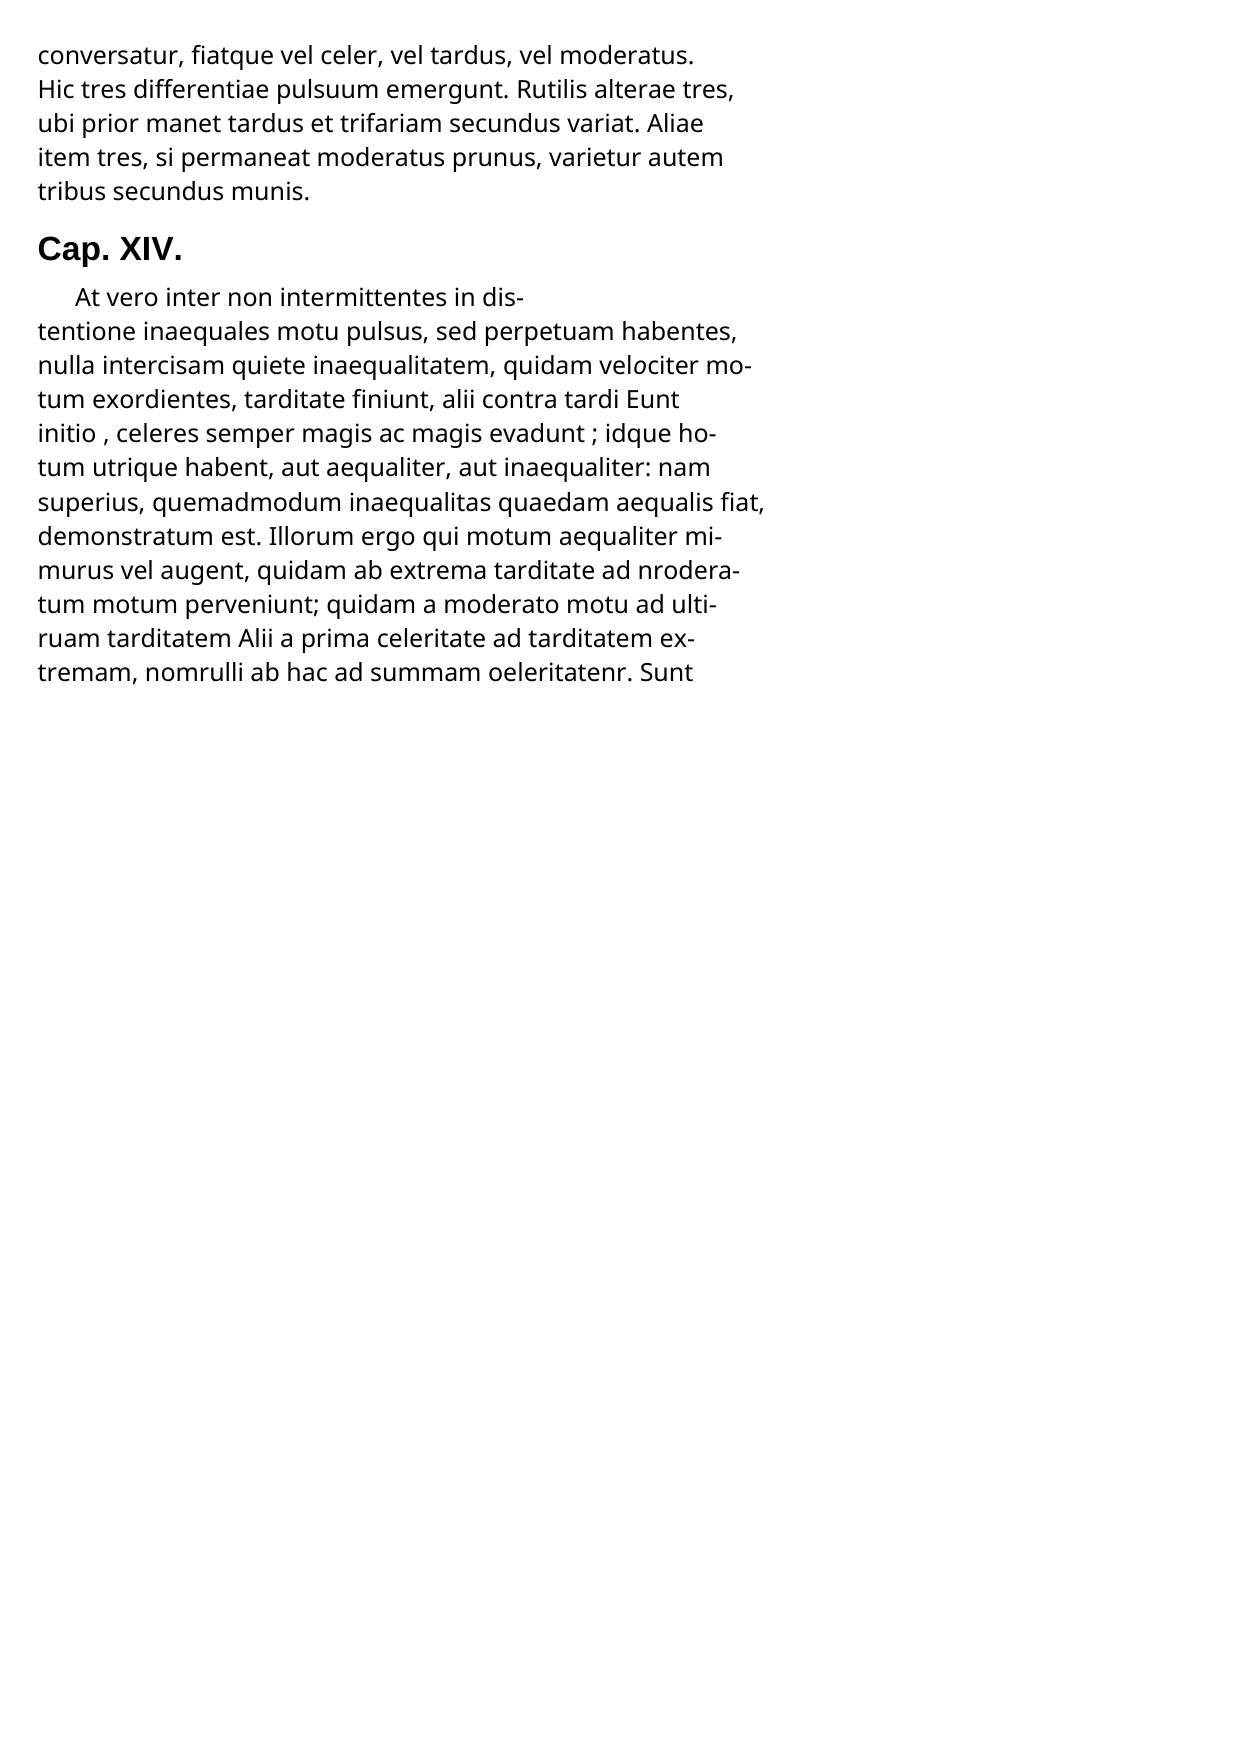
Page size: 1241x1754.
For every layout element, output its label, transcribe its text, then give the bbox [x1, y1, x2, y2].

subtitle Cap. XIV. [37, 229, 1203, 267]
text At vero inter non intermittentes in dis- tentione inaequales motu pulsus, sed perpetuam habentes, nulla intercisam quiete inaequalitatem, quidam velociter mo- tum exordientes, tarditate finiunt, alii contra tardi Eunt initio , celeres semper magis ac magis evadunt ; idque ho- tum utrique habent, aut aequaliter, aut inaequaliter: nam superius, quemadmodum inaequalitas quaedam aequalis fiat, demonstratum est. Illorum ergo qui motum aequaliter mi- murus vel augent, quidam ab extrema tarditate ad nrodera- tum motum perveniunt; quidam a moderato motu ad ulti- ruam tarditatem Alii a prima celeritate ad tarditatem ex- tremam, nomrulli ab hac ad summam oeleritatenr. Sunt [37, 280, 1203, 688]
text conversatur, fiatque vel celer, vel tardus, vel moderatus. Hic tres differentiae pulsuum emergunt. Rutilis alterae tres, ubi prior manet tardus et trifariam secundus variat. Aliae item tres, si permaneat moderatus prunus, varietur autem tribus secundus munis. [37, 37, 1203, 208]
